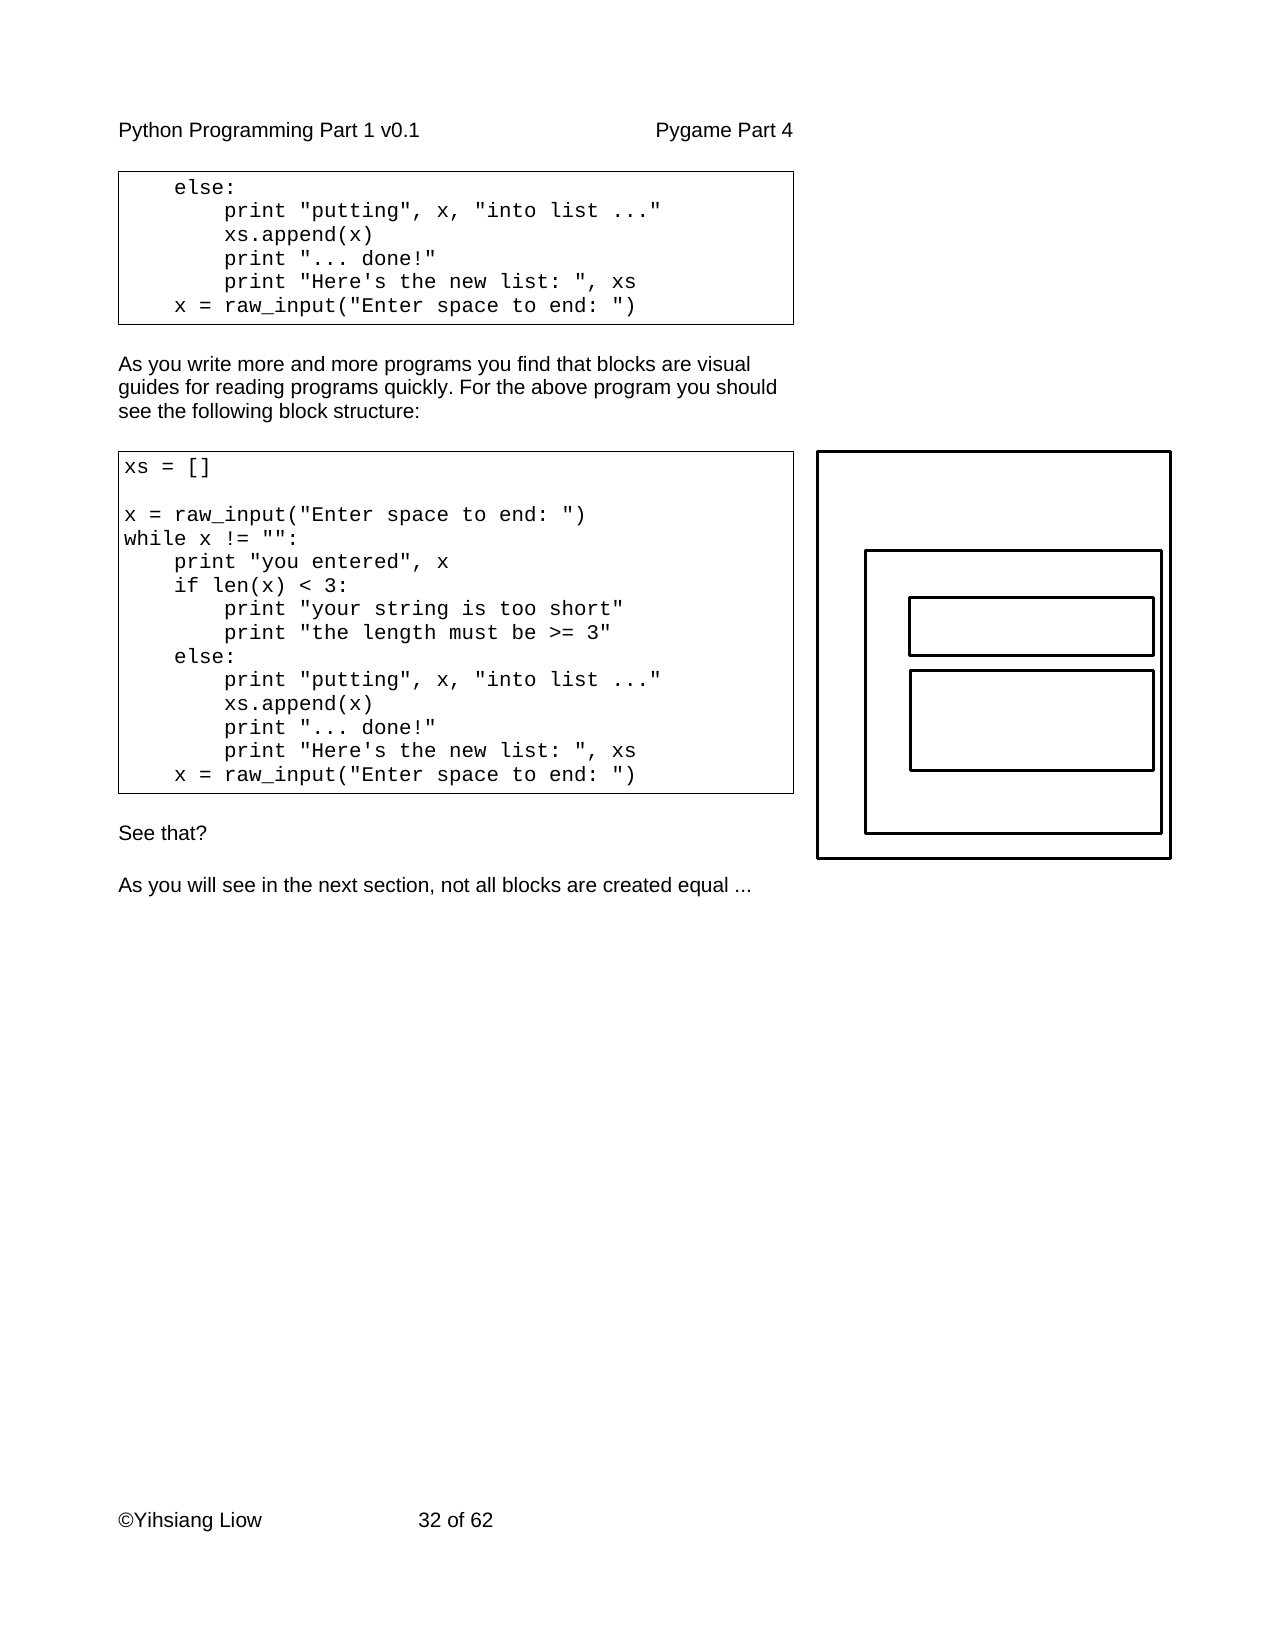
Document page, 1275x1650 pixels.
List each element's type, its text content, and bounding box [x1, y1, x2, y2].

table_header xs = [] x = raw_input("Enter space to end: ") while x != "": print "you entered", x if len(x) < 3: print "your string is too short" print "the length must be >= 3" else: print "putting", x, "into list ..." xs.append(x) print "... done!" print "Here's the new list: ", xs x = raw_input("Enter space to end: ") [119, 452, 793, 793]
text See that? [118, 822, 793, 845]
text As you will see in the next section, not all blocks are created equal ... [118, 873, 793, 897]
table_header else: print "putting", x, "into list ..." xs.append(x) print "... done!" print "Here's the new list: ", xs x = raw_input("Enter space to end: ") [119, 172, 793, 324]
text As you write more and more programs you find that blocks are visual guides for reading programs quickly. For the above program you should see the following block structure: [118, 353, 793, 422]
